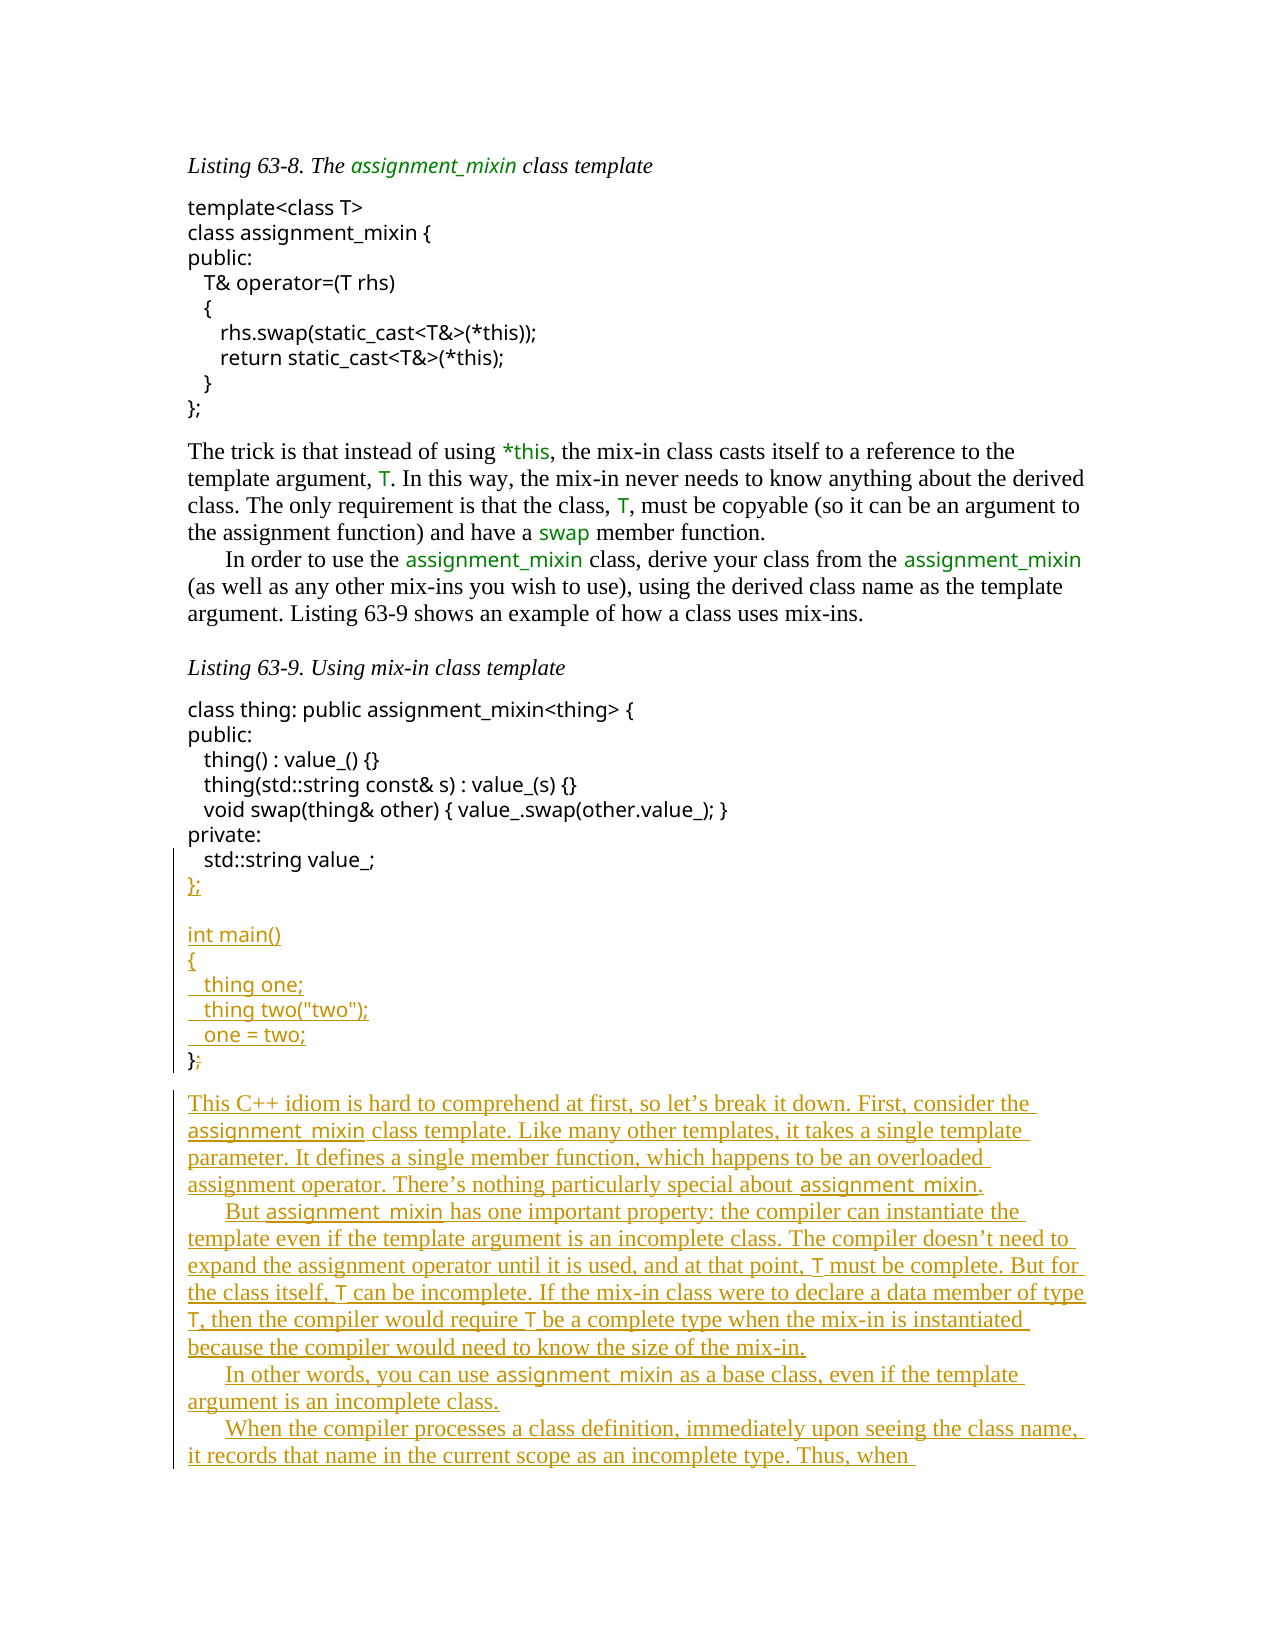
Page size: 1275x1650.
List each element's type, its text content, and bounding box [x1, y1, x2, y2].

text int main() [187, 923, 1072, 948]
text one = two; [187, 1023, 1072, 1048]
text But assignment_mixin has one important property: the compiler can instantiate the template even if the template argument is an incomplete class. The compiler doesn’t need to expand the assignment operator until it is used, and at that point, T must be complete. But for the class itself, T can be incomplete. If the mix-in class were to declare a data member of type T, then the compiler would require T be a complete type when the mix-in is instantiated because the compiler would need to know the size of the mix-in. [187, 1198, 1087, 1360]
text thing one; [187, 973, 1072, 998]
text thing two("two"); [187, 998, 1072, 1023]
text }; [187, 873, 1072, 898]
text In other words, you can use assignment_mixin as a base class, even if the template argument is an incomplete class. [187, 1360, 1087, 1414]
text thing() : value_() {} [187, 748, 1072, 773]
text { [187, 296, 1072, 321]
text template<class T> [187, 196, 1072, 221]
text class assignment_mixin { [187, 221, 1072, 246]
text } [187, 371, 1072, 396]
text void swap(thing& other) { value_.swap(other.value_); } [187, 798, 1072, 823]
text In order to use the assignment_mixin class, derive your class from the assignment_mixin (as well as any other mix-ins you wish to use), using the derived class name as the template argument. Listing 63-9 shows an example of how a class uses mix-ins. [187, 546, 1087, 627]
text }; [187, 396, 1072, 421]
text { [187, 948, 1072, 973]
text Listing 63-8. The assignment_mixin class template [187, 150, 1087, 179]
text The trick is that instead of using *this, the mix-in class casts itself to a reference to the template argument, T. In this way, the mix-in never needs to know anything about the derived class. The only requirement is that the class, T, must be copyable (so it can be an argument to the assignment function) and have a swap member function. [187, 437, 1087, 546]
text std::string value_; [187, 848, 1072, 873]
text public: [187, 723, 1072, 748]
text This C++ idiom is hard to comprehend at first, so let’s break it down. First, consider the assignment_mixin class template. Like many other templates, it takes a single template parameter. It defines a single member function, which happens to be an overloaded assignment operator. There’s nothing particularly special about assignment_mixin. [187, 1089, 1087, 1198]
text private: [187, 823, 1072, 848]
text return static_cast<T&>(*this); [187, 346, 1072, 371]
text Listing 63-9. Using mix-in class template [187, 652, 1087, 681]
text rhs.swap(static_cast<T&>(*this)); [187, 321, 1072, 346]
text class thing: public assignment_mixin<thing> { [187, 698, 1072, 723]
text thing(std::string const& s) : value_(s) {} [187, 773, 1072, 798]
text } [187, 1048, 1072, 1073]
text When the compiler processes a class definition, immediately upon seeing the class name, it records that name in the current scope as an incomplete type. Thus, when [187, 1414, 1087, 1469]
text public: [187, 246, 1072, 271]
text T& operator=(T rhs) [187, 271, 1072, 296]
